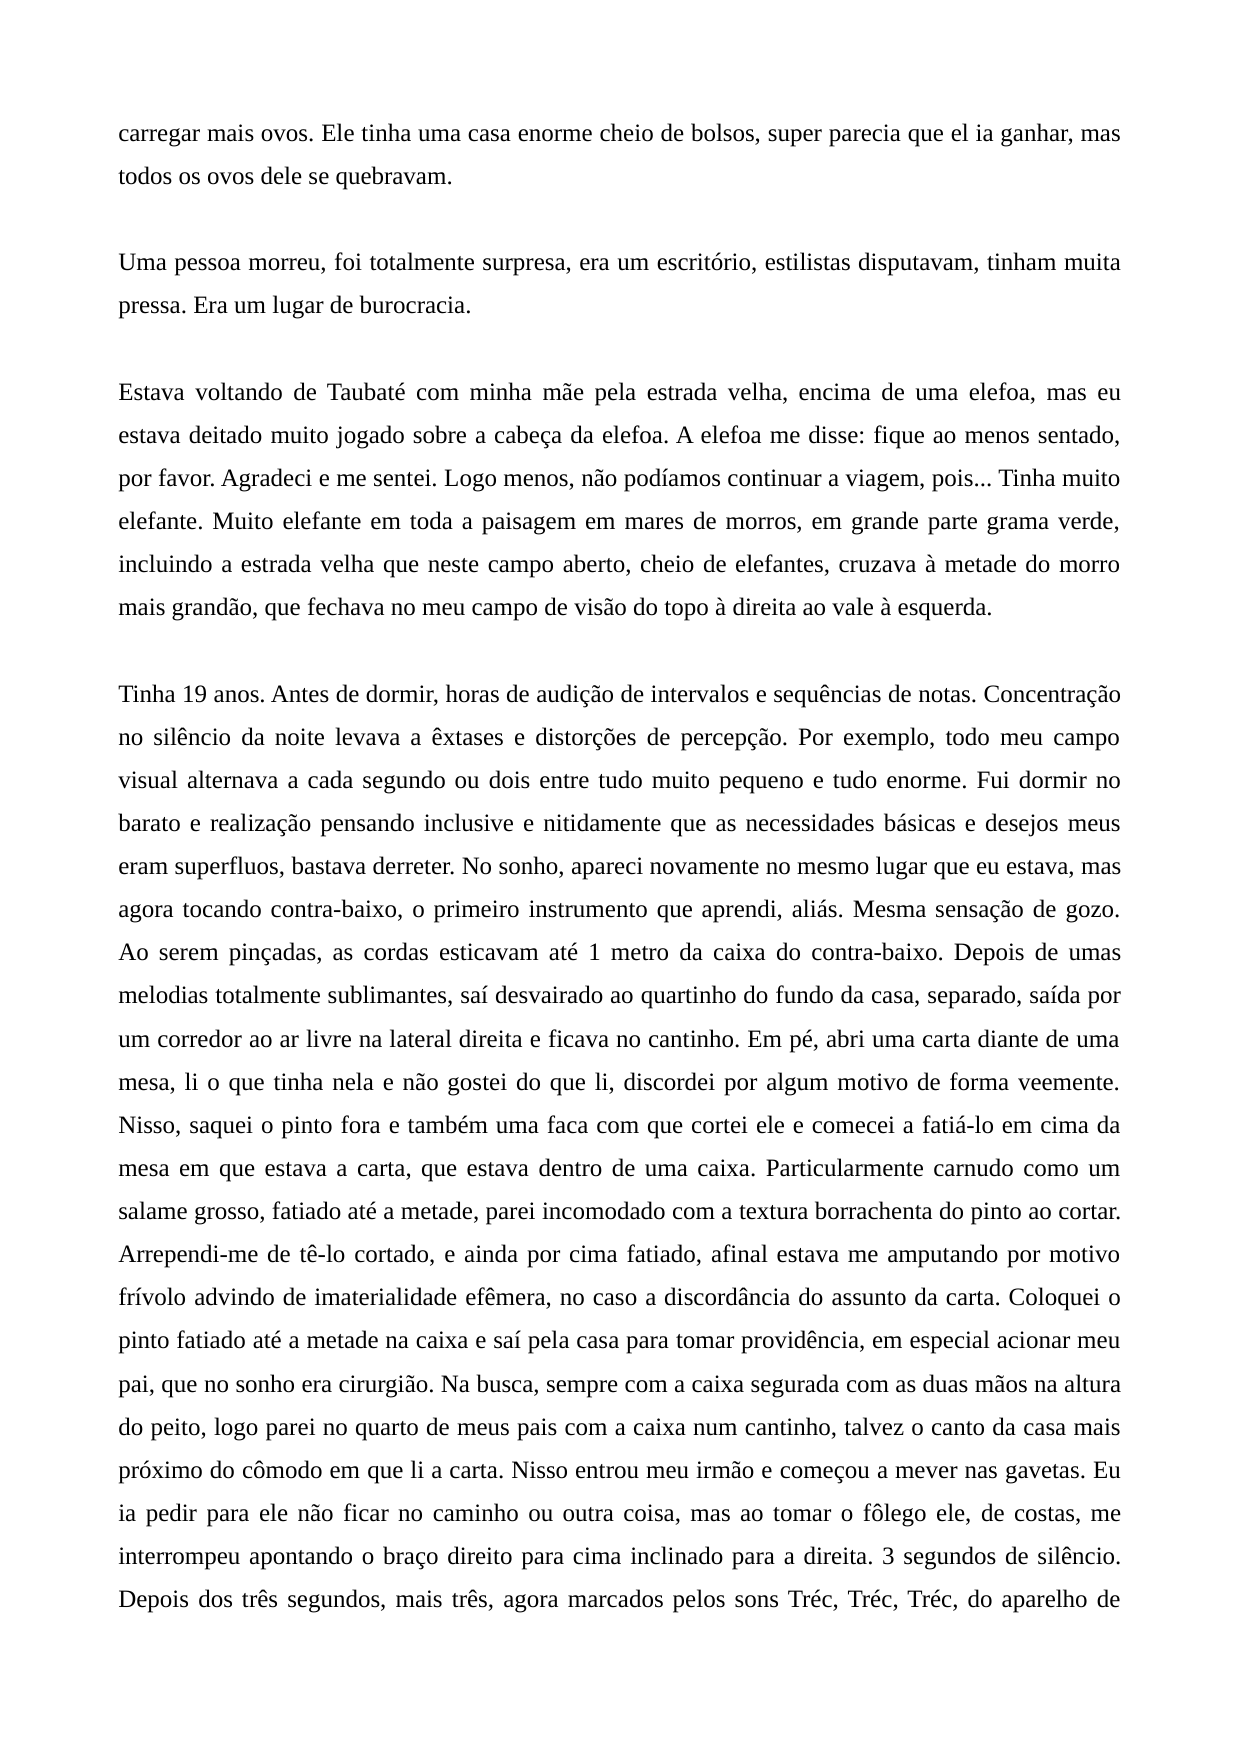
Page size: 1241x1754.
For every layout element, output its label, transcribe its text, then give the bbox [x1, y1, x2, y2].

text Uma pessoa morreu, foi totalmente surpresa, era um escritório, estilistas disputavam, tinham muita pressa. Era um lugar de burocracia. [118, 247, 1122, 319]
text Tinha 19 anos. Antes de dormir, horas de audição de intervalos e sequências de notas. Concentração no silêncio da noite levava a êxtases e distorções de percepção. Por exemplo, todo meu campo visual alternava a cada segundo ou dois entre tudo muito pequeno e tudo enorme. Fui dormir no barato e realização pensando inclusive e nitidamente que as necessidades básicas e desejos meus eram superfluos, bastava derreter. No sonho, apareci novamente no mesmo lugar que eu estava, mas agora tocando contra-baixo, o primeiro instrumento que aprendi, aliás. Mesma sensação de gozo. Ao serem pinçadas, as cordas esticavam até 1 metro da caixa do contra-baixo. Depois de umas melodias totalmente sublimantes, saí desvairado ao quartinho do fundo da casa, separado, saída por um corredor ao ar livre na lateral direita e ficava no cantinho. Em pé, abri uma carta diante de uma mesa, li o que tinha nela e não gostei do que li, discordei por algum motivo de forma veemente. Nisso, saquei o pinto fora e também uma faca com que cortei ele e comecei a fatiá-lo em cima da mesa em que estava a carta, que estava dentro de uma caixa. Particularmente carnudo como um salame grosso, fatiado até a metade, parei incomodado com a textura borrachenta do pinto ao cortar. Arrependi-me de tê-lo cortado, e ainda por cima fatiado, afinal estava me amputando por motivo frívolo advindo de imaterialidade efêmera, no caso a discordância do assunto da carta. Coloquei o pinto fatiado até a metade na caixa e saí pela casa para tomar providência, em especial acionar meu pai, que no sonho era cirurgião. Na busca, sempre com a caixa segurada com as duas mãos na altura do peito, logo parei no quarto de meus pais com a caixa num cantinho, talvez o canto da casa mais próximo do cômodo em que li a carta. Nisso entrou meu irmão e começou a mever nas gavetas. Eu ia pedir para ele não ficar no caminho ou outra coisa, mas ao tomar o fôlego ele, de costas, me interrompeu apontando o braço direito para cima inclinado para a direita. 3 segundos de silêncio. Depois dos três segundos, mais três, agora marcados pelos sons Tréc, Tréc, Tréc, do aparelho de [118, 679, 1122, 1613]
text Estava voltando de Taubaté com minha mãe pela estrada velha, encima de uma elefoa, mas eu estava deitado muito jogado sobre a cabeça da elefoa. A elefoa me disse: fique ao menos sentado, por favor. Agradeci e me sentei. Logo menos, não podíamos continuar a viagem, pois... Tinha muito elefante. Muito elefante em toda a paisagem em mares de morros, em grande parte grama verde, incluindo a estrada velha que neste campo aberto, cheio de elefantes, cruzava à metade do morro mais grandão, que fechava no meu campo de visão do topo à direita ao vale à esquerda. [118, 377, 1122, 621]
text carregar mais ovos. Ele tinha uma casa enorme cheio de bolsos, super parecia que el ia ganhar, mas todos os ovos dele se quebravam. [118, 118, 1122, 190]
